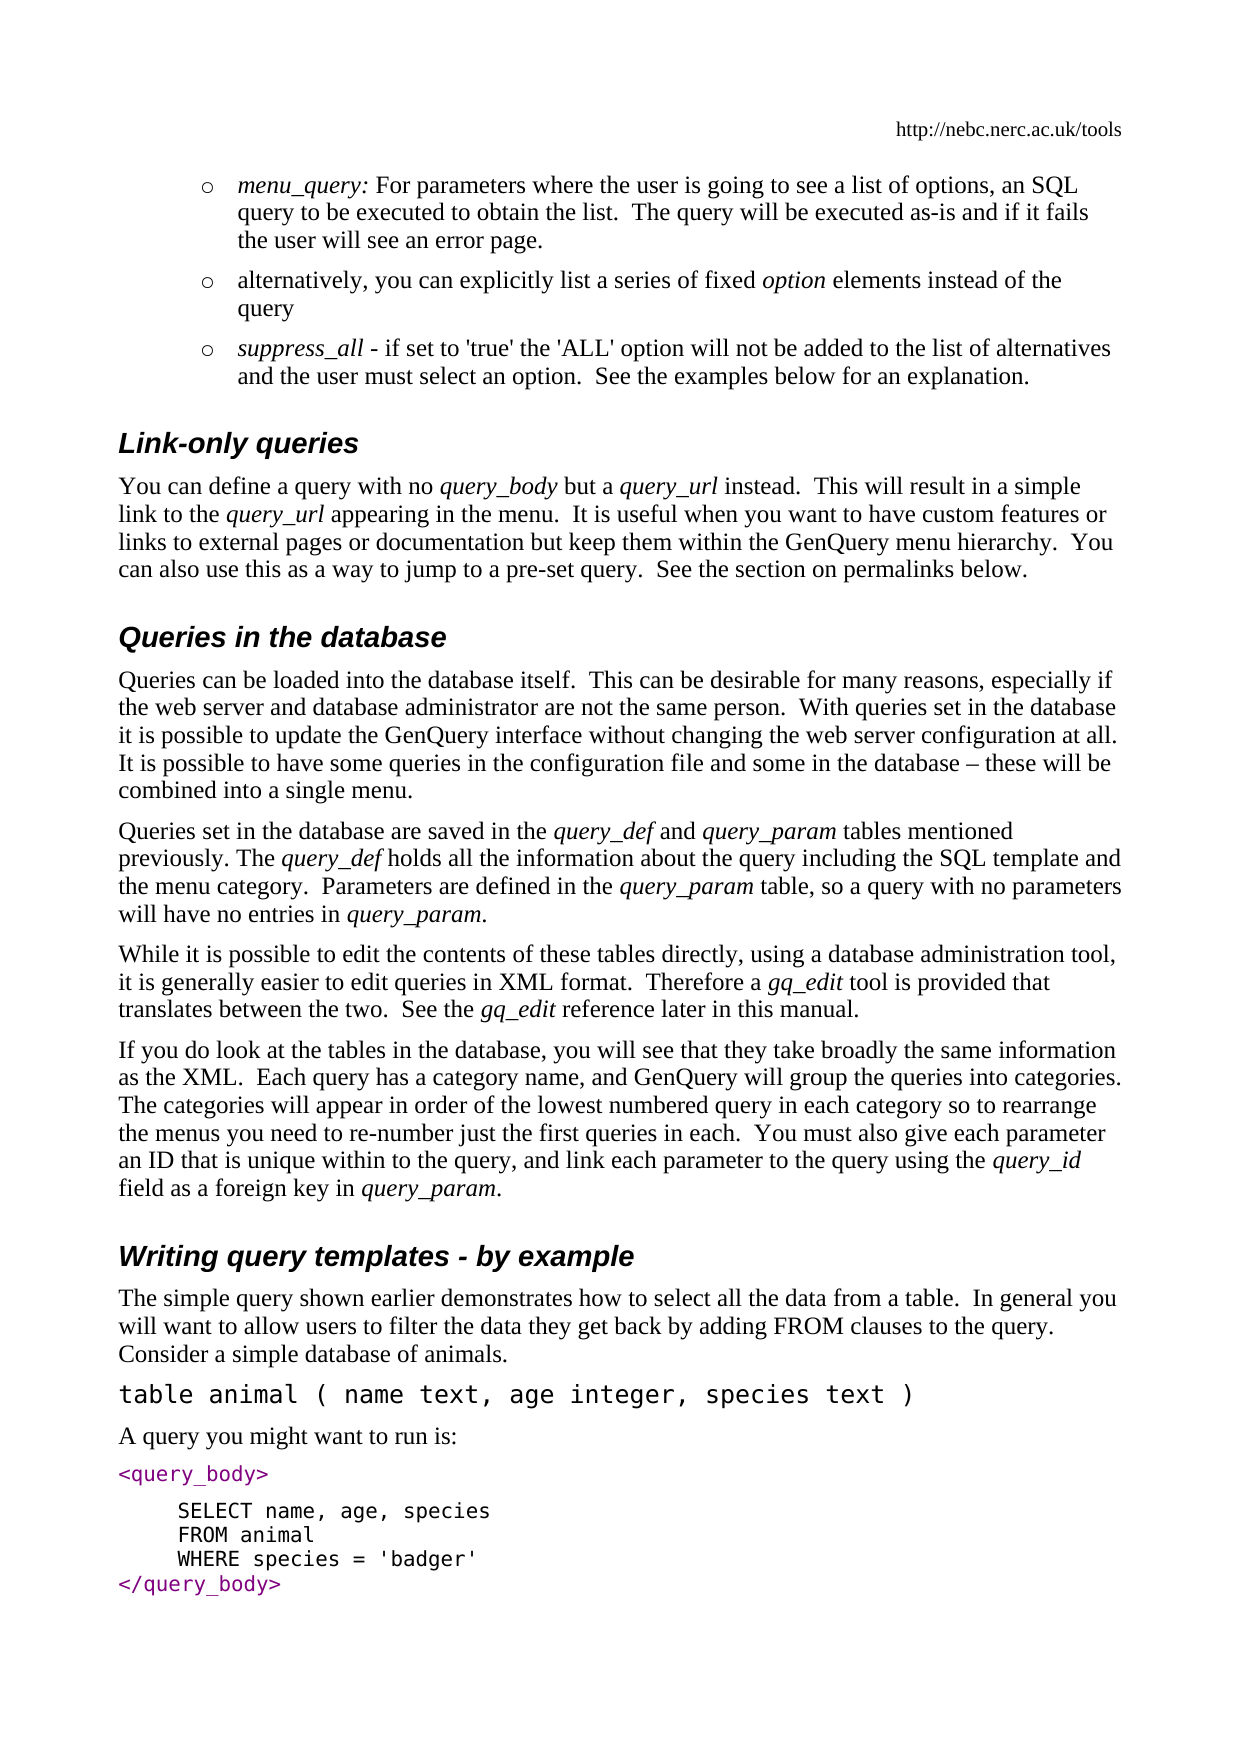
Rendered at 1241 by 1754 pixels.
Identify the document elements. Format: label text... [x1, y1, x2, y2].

subtitle Link-only queries [118, 427, 1122, 460]
text While it is possible to edit the contents of these tables directly, using a database administration tool, it is generally easier to edit queries in XML format. Therefore a gq_edit tool is provided that translates between the two. See the gq_edit reference later in this manual. [118, 940, 1122, 1023]
list menu_query: For parameters where the user is going to see a list of options, an SQL query to be executed to obtain the list. The query will be executed as-is and if it fails the user will see an error page. [200, 171, 1122, 254]
text A query you might want to run is: [118, 1422, 1122, 1449]
text Queries set in the database are saved in the query_def and query_param tables mentioned previously. The query_def holds all the information about the query including the SQL template and the menu category. Parameters are defined in the query_param table, so a query with no parameters will have no entries in query_param. [118, 817, 1122, 928]
text The simple query shown earlier demonstrates how to select all the data from a table. In general you will want to allow users to filter the data they get back by adding FROM clauses to the query. Consider a simple database of animals. [118, 1284, 1122, 1368]
text FROM animal [177, 1523, 1063, 1547]
text table animal ( name text, age integer, species text ) [118, 1380, 1122, 1409]
list suppress_all - if set to 'true' the 'ALL' option will not be added to the list of alternatives and the user must select an option. See the examples below for an explanation. [200, 334, 1122, 390]
subtitle Writing query templates - by example [118, 1239, 1122, 1272]
text WHERE species = 'badger' [177, 1547, 1063, 1572]
text SELECT name, age, species [177, 1499, 1063, 1523]
subtitle Queries in the database [118, 621, 1122, 653]
text If you do look at the tables in the database, you will see that they take broadly the same information as the XML. Each query has a category name, and GenQuery will group the queries into categories. The categories will appear in order of the lowest numbered query in each category so to rearrange the menus you need to re-number just the first queries in each. You must also give each parameter an ID that is unique within to the query, and link each parameter to the query using the query_id field as a foreign key in query_param. [118, 1036, 1122, 1202]
text </query_body> [118, 1572, 1063, 1596]
list alternatively, you can explicitly list a series of fixed option elements instead of the query [200, 266, 1122, 322]
text <query_body> [118, 1462, 1122, 1486]
text You can define a query with no query_body but a query_url instead. This will result in a simple link to the query_url appearing in the menu. It is useful when you want to have custom features or links to external pages or documentation but keep them within the GenQuery menu hierarchy. You can also use this as a way to jump to a pre-set query. See the section on permalinks below. [118, 472, 1122, 583]
text Queries can be loaded into the database itself. This can be desirable for many reasons, especially if the web server and database administrator are not the same person. With queries set in the database it is possible to update the GenQuery interface without changing the web server configuration at all. It is possible to have some queries in the configuration file and some in the database – these will be combined into a single menu. [118, 666, 1122, 804]
